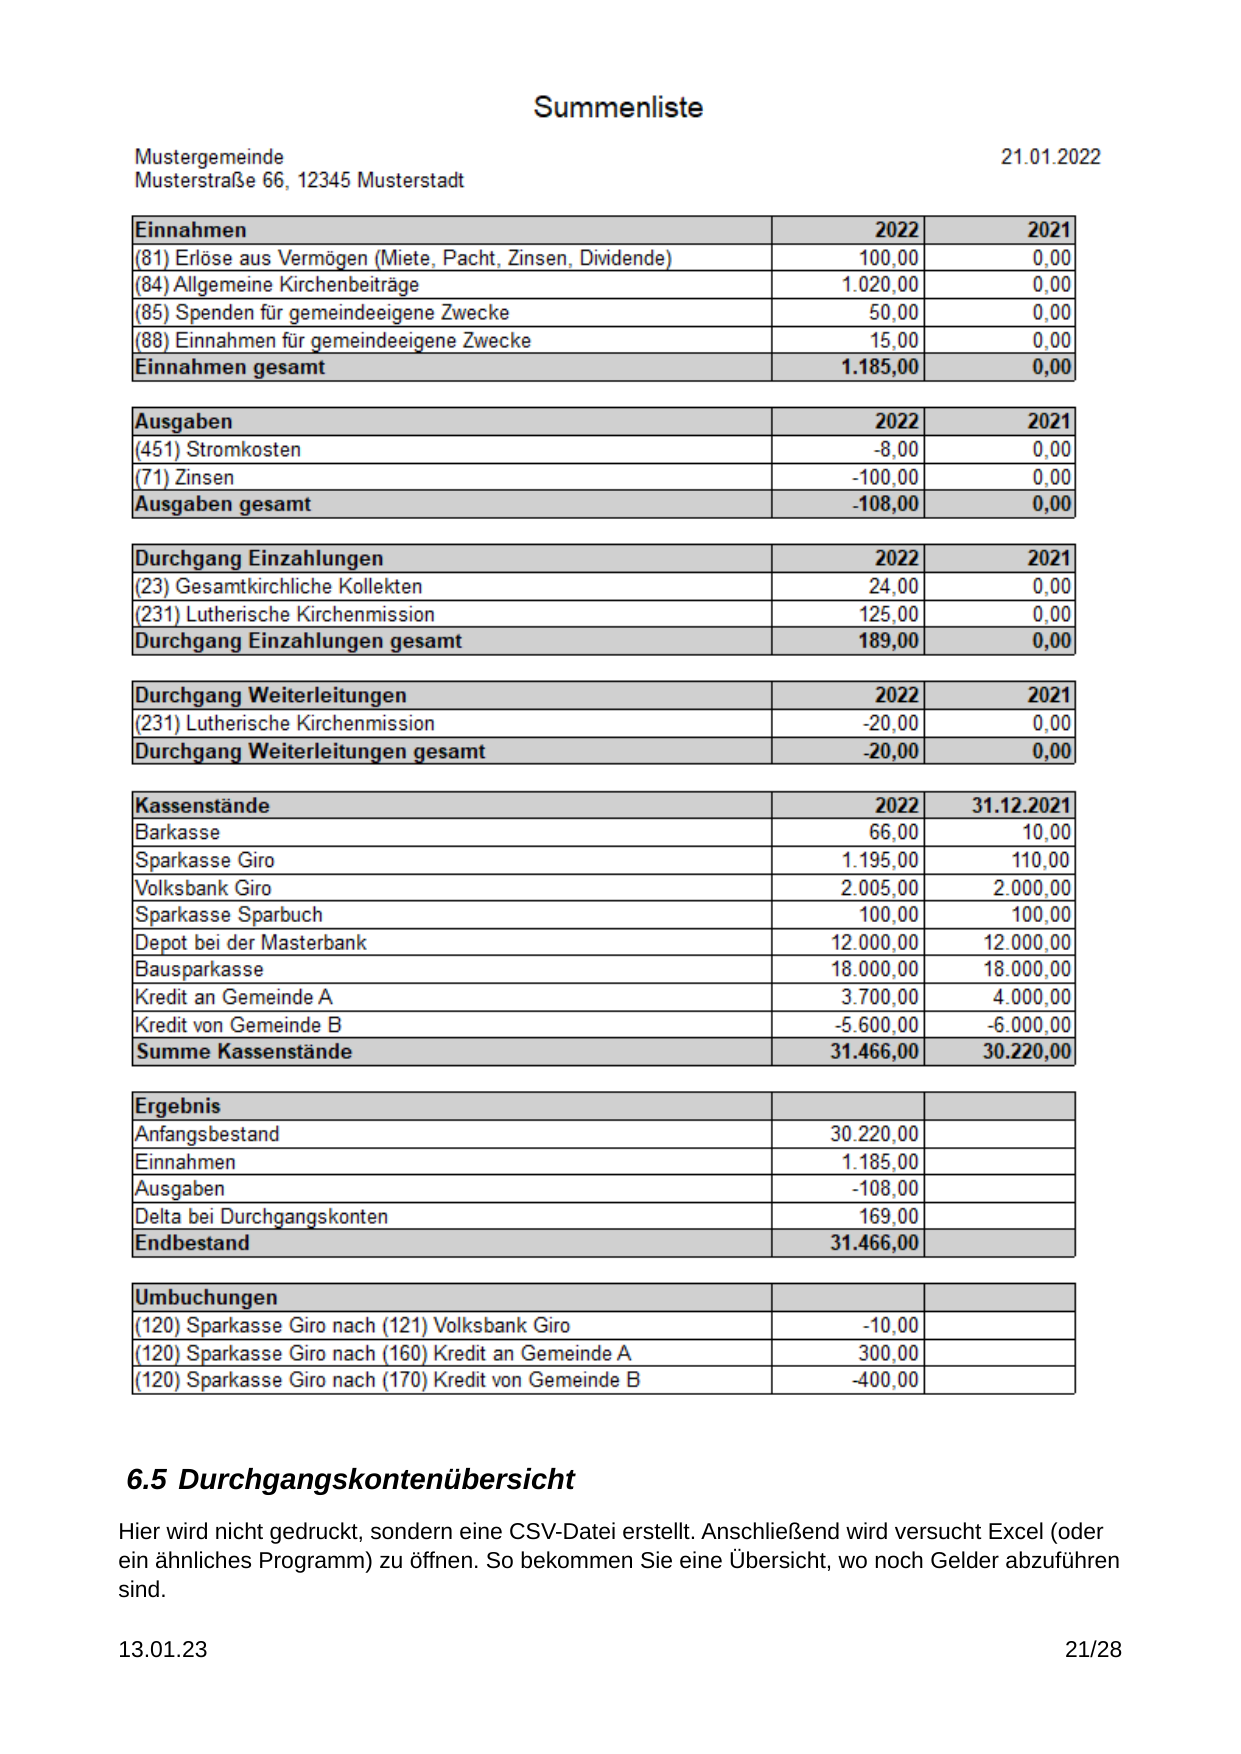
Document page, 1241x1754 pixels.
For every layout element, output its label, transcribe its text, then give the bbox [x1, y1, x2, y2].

picture [118, 75, 1123, 1409]
subtitle Durchgangskontenübersicht [118, 1462, 1122, 1496]
text Hier wird nicht gedruckt, sondern eine CSV-Datei erstellt. Anschließend wird versucht Excel (oder ein ähnliches Programm) zu öffnen. So bekommen Sie eine Übersicht, wo noch Gelder abzuführen sind. [118, 1518, 1122, 1602]
